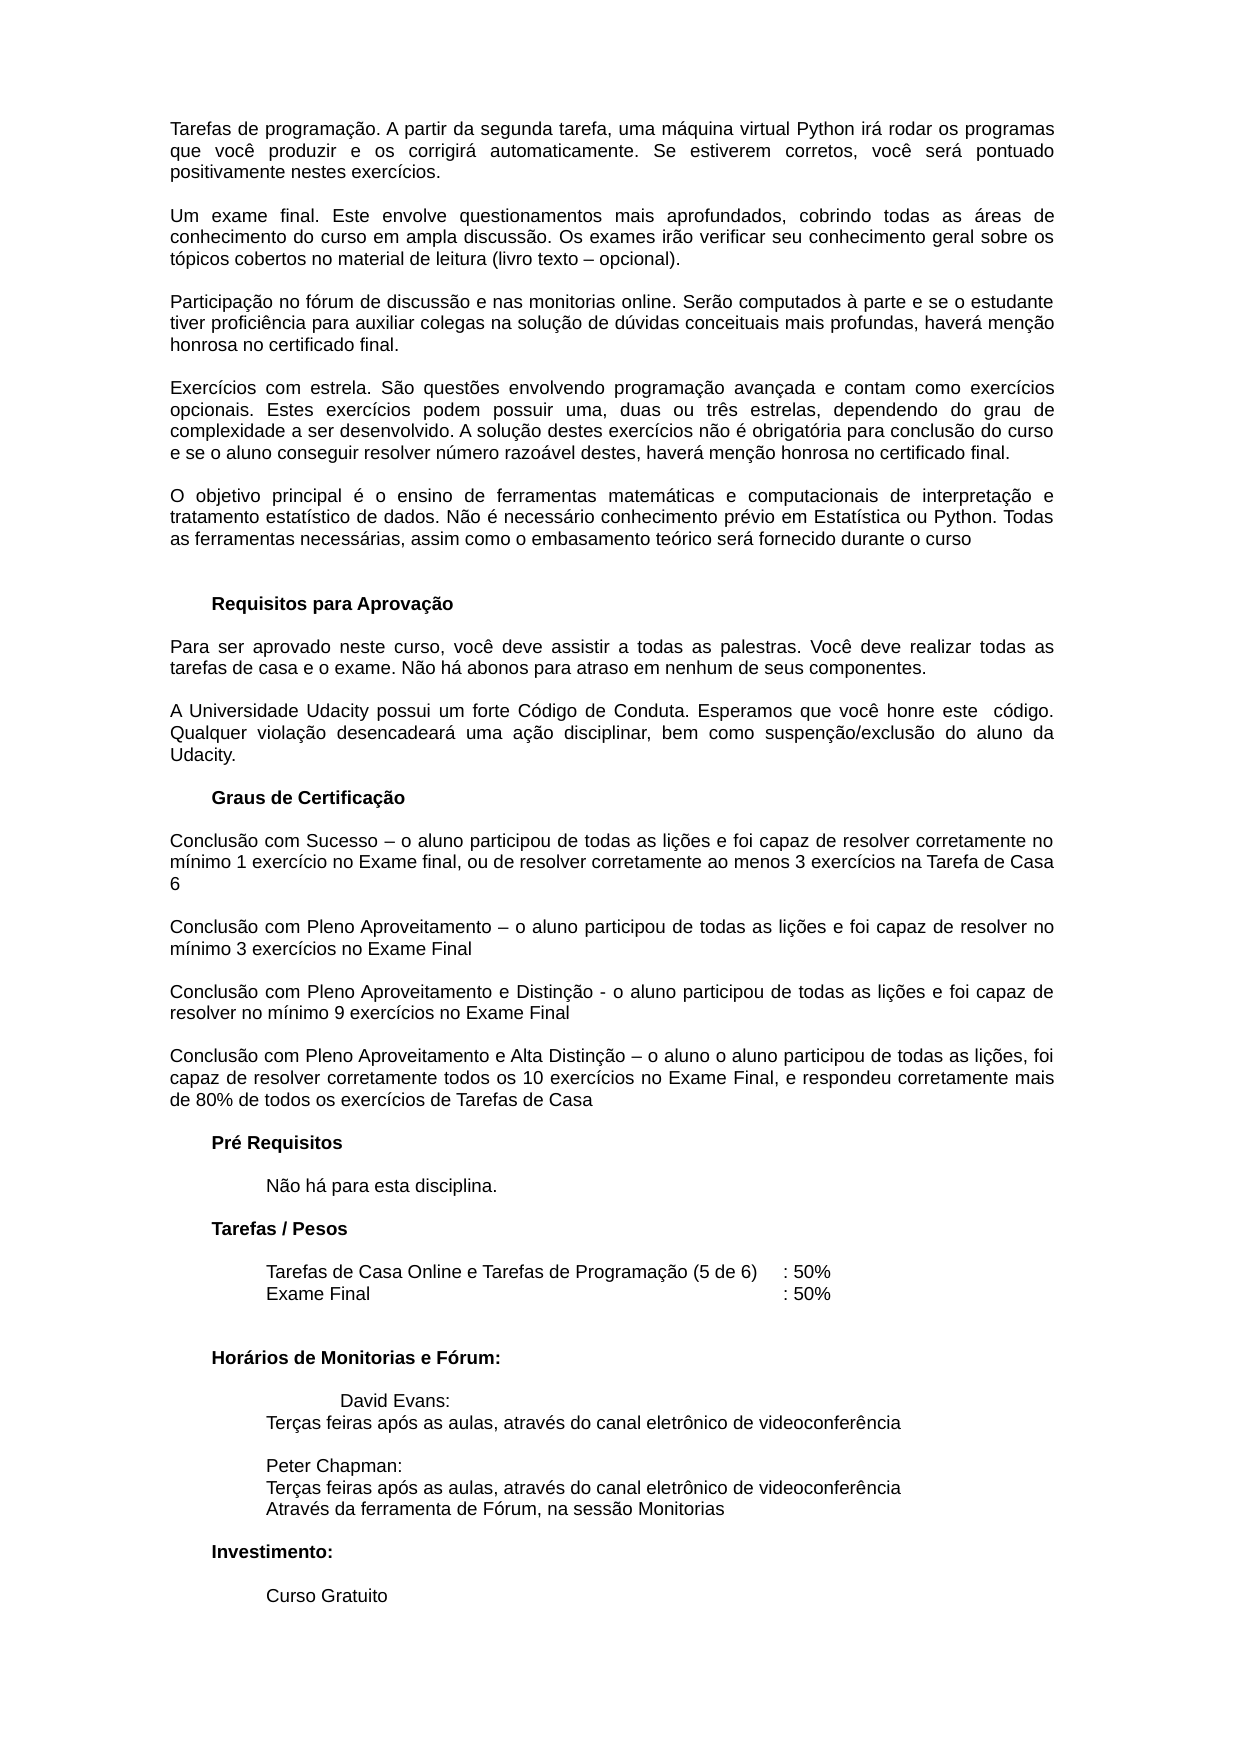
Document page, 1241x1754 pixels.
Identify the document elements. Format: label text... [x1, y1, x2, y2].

text Peter Chapman: [170, 1455, 1055, 1477]
text Terças feiras após as aulas, através do canal eletrônico de videoconferência [170, 1412, 1055, 1433]
text Exame Final : 50% [170, 1282, 1055, 1304]
text Graus de Certificação [170, 787, 1055, 808]
text Exercícios com estrela. São questões envolvendo programação avançada e contam como exercícios opcionais. Estes exercícios podem possuir uma, duas ou três estrelas, dependendo do grau de complexidade a ser desenvolvido. A solução destes exercícios não é obrigatória para conclusão do curso e se o aluno conseguir resolver número razoável destes, haverá menção honrosa no certificado final. [170, 377, 1055, 463]
text Conclusão com Sucesso – o aluno participou de todas as lições e foi capaz de resolver corretamente no mínimo 1 exercício no Exame final, ou de resolver corretamente ao menos 3 exercícios na Tarefa de Casa 6 [169, 830, 1055, 894]
text Horários de Monitorias e Fórum: [170, 1347, 1055, 1369]
text Através da ferramenta de Fórum, na sessão Monitorias [192, 1498, 1055, 1520]
text Curso Gratuito [170, 1584, 1055, 1606]
text Participação no fórum de discussão e nas monitorias online. Serão computados à parte e se o estudante tiver proficiência para auxiliar colegas na solução de dúvidas conceituais mais profundas, haverá menção honrosa no certificado final. [170, 291, 1055, 355]
text Não há para esta disciplina. [170, 1175, 1055, 1196]
text Tarefas de programação. A partir da segunda tarefa, uma máquina virtual Python irá rodar os programas que você produzir e os corrigirá automaticamente. Se estiverem corretos, você será pontuado positivamente nestes exercícios. [170, 118, 1055, 183]
text Conclusão com Pleno Aproveitamento – o aluno participou de todas as lições e foi capaz de resolver no mínimo 3 exercícios no Exame Final [169, 916, 1055, 959]
text O objetivo principal é o ensino de ferramentas matemáticas e computacionais de interpretação e tratamento estatístico de dados. Não é necessário conhecimento prévio em Estatística ou Python. Todas as ferramentas necessárias, assim como o embasamento teórico será fornecido durante o curso [170, 485, 1055, 549]
text Para ser aprovado neste curso, você deve assistir a todas as palestras. Você deve realizar todas as tarefas de casa e o exame. Não há abonos para atraso em nenhum de seus componentes. [170, 636, 1055, 679]
text Conclusão com Pleno Aproveitamento e Alta Distinção – o aluno o aluno participou de todas as lições, foi capaz de resolver corretamente todos os 10 exercícios no Exame Final, e respondeu corretamente mais de 80% de todos os exercícios de Tarefas de Casa [169, 1045, 1055, 1110]
text David Evans: [118, 1390, 1122, 1412]
text Tarefas de Casa Online e Tarefas de Programação (5 de 6) : 50% [170, 1261, 1055, 1282]
text Investimento: [170, 1541, 1055, 1563]
text Um exame final. Este envolve questionamentos mais aprofundados, cobrindo todas as áreas de conhecimento do curso em ampla discussão. Os exames irão verificar seu conhecimento geral sobre os tópicos cobertos no material de leitura (livro texto – opcional). [170, 204, 1055, 269]
text Tarefas / Pesos [170, 1218, 1055, 1239]
text Terças feiras após as aulas, através do canal eletrônico de videoconferência [192, 1477, 1055, 1498]
text Requisitos para Aprovação [170, 592, 1055, 614]
text Conclusão com Pleno Aproveitamento e Distinção - o aluno participou de todas as lições e foi capaz de resolver no mínimo 9 exercícios no Exame Final [169, 981, 1055, 1024]
text Pré Requisitos [170, 1132, 1055, 1153]
text A Universidade Udacity possui um forte Código de Conduta. Esperamos que você honre este código. Qualquer violação desencadeará uma ação disciplinar, bem como suspenção/exclusão do aluno da Udacity. [170, 700, 1055, 765]
